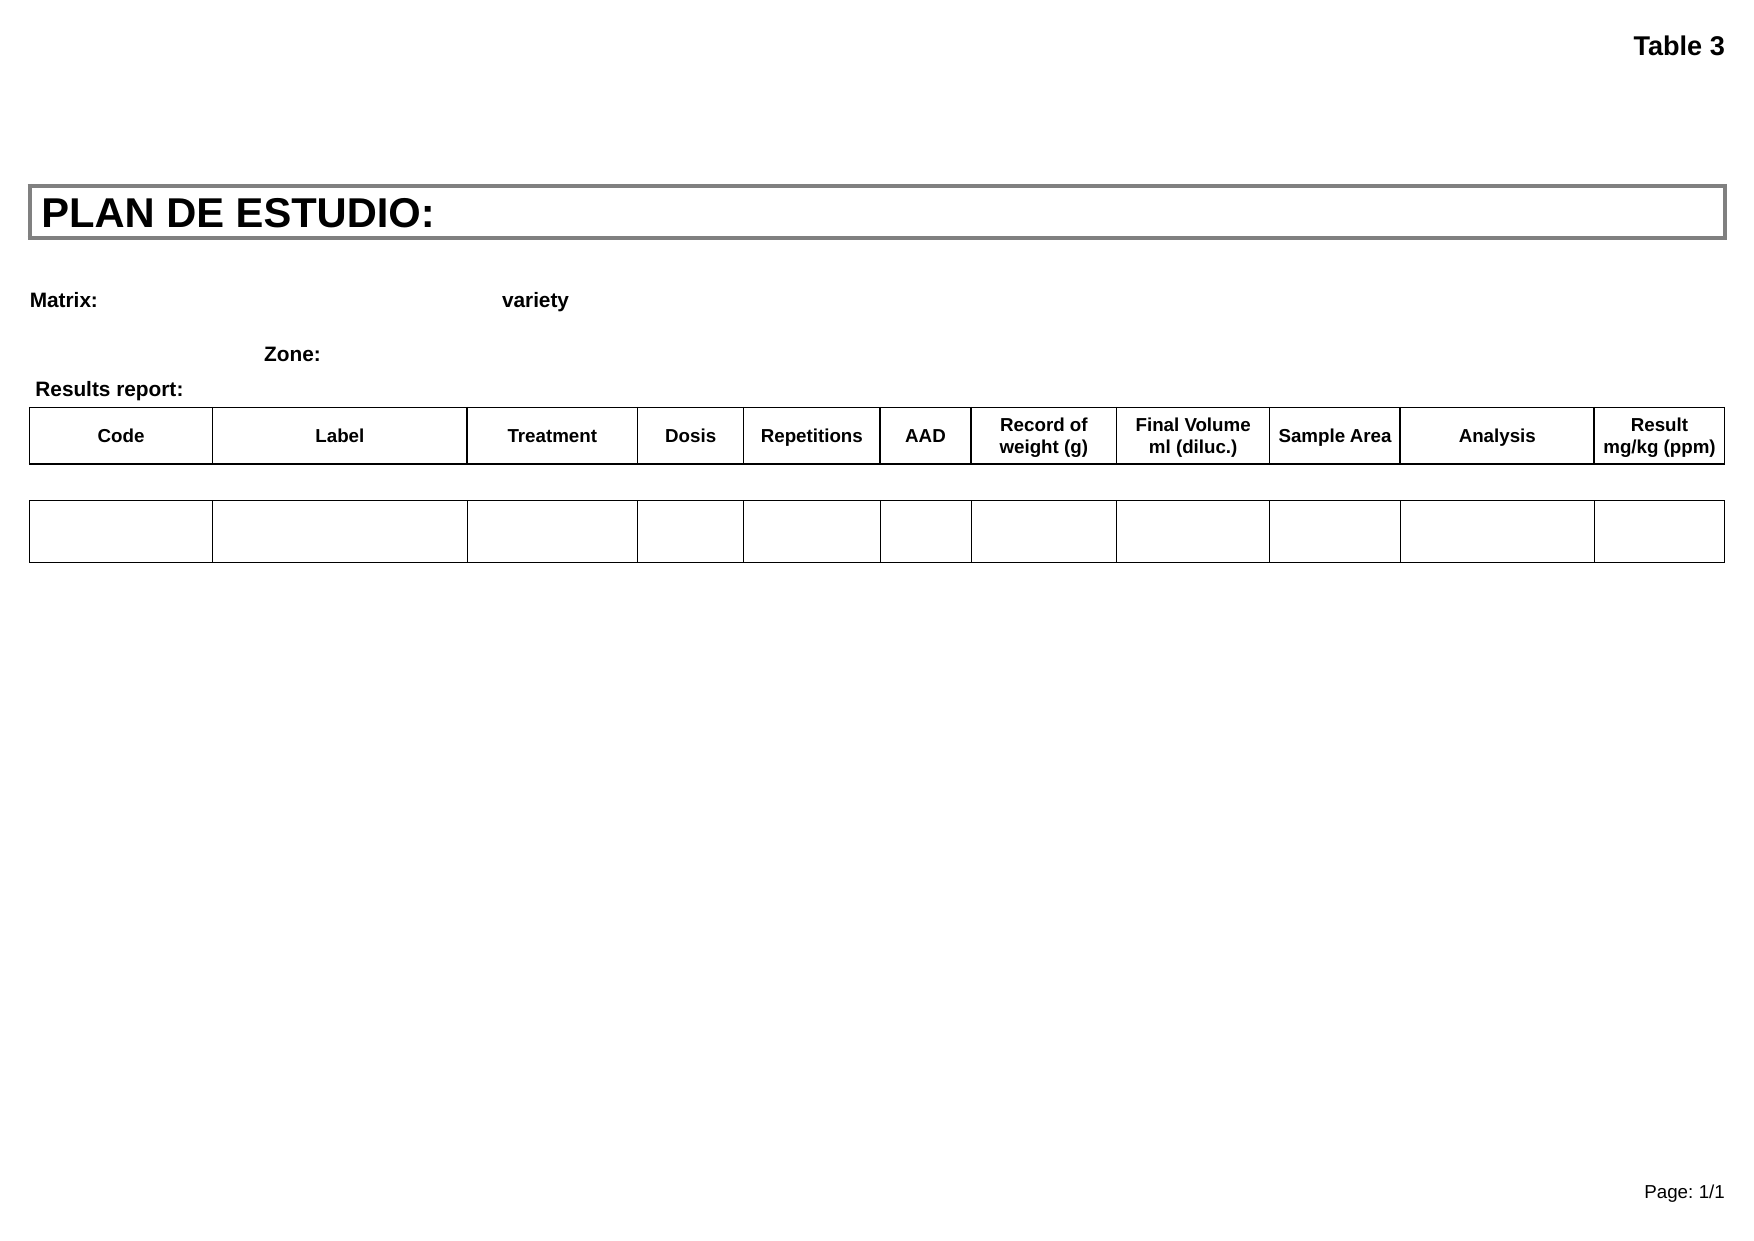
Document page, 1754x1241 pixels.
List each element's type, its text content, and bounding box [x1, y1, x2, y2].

table_cell [972, 501, 1116, 562]
table_header [1028, 188, 1051, 236]
table_cell Code [30, 408, 212, 463]
text <for each="report in group['reports'].values()"> [29, 312, 1724, 336]
table_cell Results report: <report['number']> [30, 371, 1724, 407]
table_cell <fraction['after_application_days']> [881, 501, 971, 562]
table_cell Analysis [1401, 408, 1593, 463]
text <for each="group in objects.values()"> [29, 264, 1724, 288]
table_cell <fraction['label']> [213, 501, 467, 562]
table_cell <fraction['glp_repetitions']> [744, 501, 880, 562]
text </for> [29, 622, 1724, 646]
table_cell <fraction['number']> [30, 501, 212, 562]
table_cell <fraction['dosis']> [638, 501, 743, 562]
table_cell AAD [881, 408, 970, 463]
table_header <if test="report['zone']">Zone: <report['zone']></if> [30, 336, 1724, 371]
table_header Matrix: <group['matrix']><if test="group['variety']"> variety <group['variety']></if> [30, 288, 1724, 312]
table_cell <fraction['analysis']> [1401, 501, 1594, 562]
table_cell [1270, 501, 1400, 562]
table_cell Repetitions [744, 408, 879, 463]
table_cell Dosis [638, 408, 743, 463]
table_header PLAN DE ESTUDIO: <code> [32, 188, 1028, 236]
table_cell Sample Area [1270, 408, 1399, 463]
table_header [1051, 188, 1723, 236]
table_cell <fraction['treatment']> [468, 501, 637, 562]
table_cell <for each="fraction in report['fractions']"> [30, 465, 1724, 500]
table_cell <fraction['result']> [1595, 501, 1724, 562]
table_cell Result mg/kg (ppm) [1595, 408, 1724, 463]
table_cell Treatment [468, 408, 637, 463]
table_cell Final Volume ml (diluc.) [1117, 408, 1269, 463]
table_cell Record of weight (g) [972, 408, 1116, 463]
table_cell [1117, 501, 1269, 562]
text </for> [29, 670, 1724, 694]
table_cell Label [213, 408, 466, 463]
table_cell </for> [30, 563, 1724, 598]
